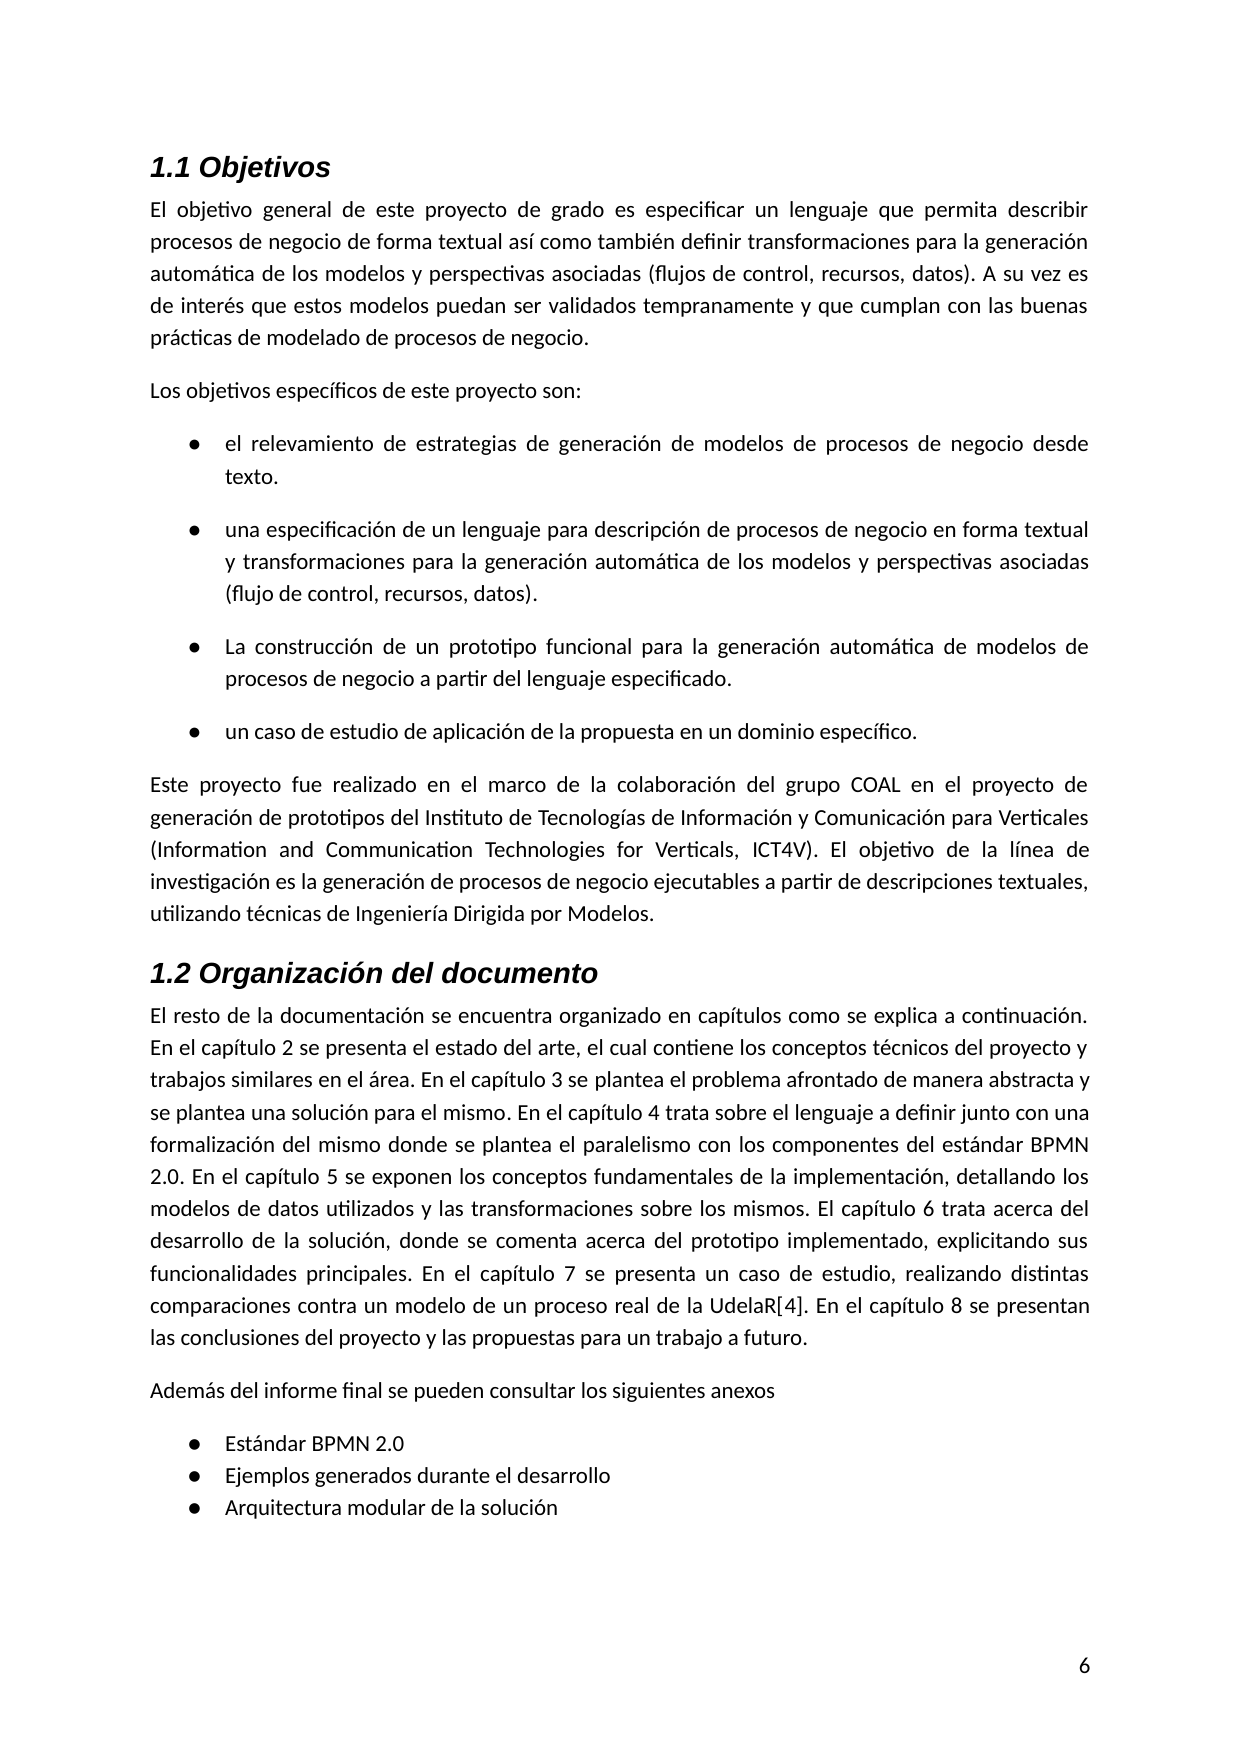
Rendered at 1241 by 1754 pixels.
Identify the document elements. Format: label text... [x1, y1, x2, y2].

list Arquitectura modular de la solución [187, 1493, 1090, 1521]
text Además del informe final se pueden consultar los siguientes anexos [150, 1376, 1090, 1404]
list un caso de estudio de aplicación de la propuesta en un dominio específico. [187, 717, 1090, 745]
list Estándar BPMN 2.0 [187, 1429, 1090, 1457]
text El objetivo general de este proyecto de grado es especificar un lenguaje que permita describir procesos de negocio de forma textual así como también definir transformaciones para la generación automática de los modelos y perspectivas asociadas (flujos de control, recursos, datos). A su vez es de interés que estos modelos puedan ser validados tempranamente y que cumplan con las buenas prácticas de modelado de procesos de negocio. [150, 195, 1090, 352]
list La construcción de un prototipo funcional para la generación automática de modelos de procesos de negocio a partir del lenguaje especificado. [187, 632, 1090, 692]
text El resto de la documentación se encuentra organizado en capítulos como se explica a continuación. En el capítulo 2 se presenta el estado del arte, el cual contiene los conceptos técnicos del proyecto y trabajos similares en el área. En el capítulo 3 se plantea el problema afrontado de manera abstracta y se plantea una solución para el mismo. En el capítulo 4 trata sobre el lenguaje a definir junto con una formalización del mismo donde se plantea el paralelismo con los componentes del estándar BPMN 2.0. En el capítulo 5 se exponen los conceptos fundamentales de la implementación, detallando los modelos de datos utilizados y las transformaciones sobre los mismos. El capítulo 6 trata acerca del desarrollo de la solución, donde se comenta acerca del prototipo implementado, explicitando sus funcionalidades principales. En el capítulo 7 se presenta un caso de estudio, realizando distintas comparaciones contra un modelo de un proceso real de la UdelaR[4]. En el capítulo 8 se presentan las conclusiones del proyecto y las propuestas para un trabajo a futuro. [150, 1001, 1090, 1351]
text Los objetivos específicos de este proyecto son: [150, 377, 1090, 404]
list el relevamiento de estrategias de generación de modelos de procesos de negocio desde texto. [187, 429, 1090, 490]
subtitle 1.1 Objetivos [150, 150, 1090, 183]
list Ejemplos generados durante el desarrollo [187, 1461, 1090, 1489]
subtitle 1.2 Organización del documento [150, 956, 1090, 990]
text Este proyecto fue realizado en el marco de la colaboración del grupo COAL en el proyecto de generación de prototipos del Instituto de Tecnologías de Información y Comunicación para Verticales (Information and Communication Technologies for Verticals, ICT4V). El objetivo de la línea de investigación es la generación de procesos de negocio ejecutables a partir de descripciones textuales, utilizando técnicas de Ingeniería Dirigida por Modelos. [150, 770, 1090, 927]
list una especificación de un lenguaje para descripción de procesos de negocio en forma textual y transformaciones para la generación automática de los modelos y perspectivas asociadas (flujo de control, recursos, datos). [187, 515, 1090, 607]
